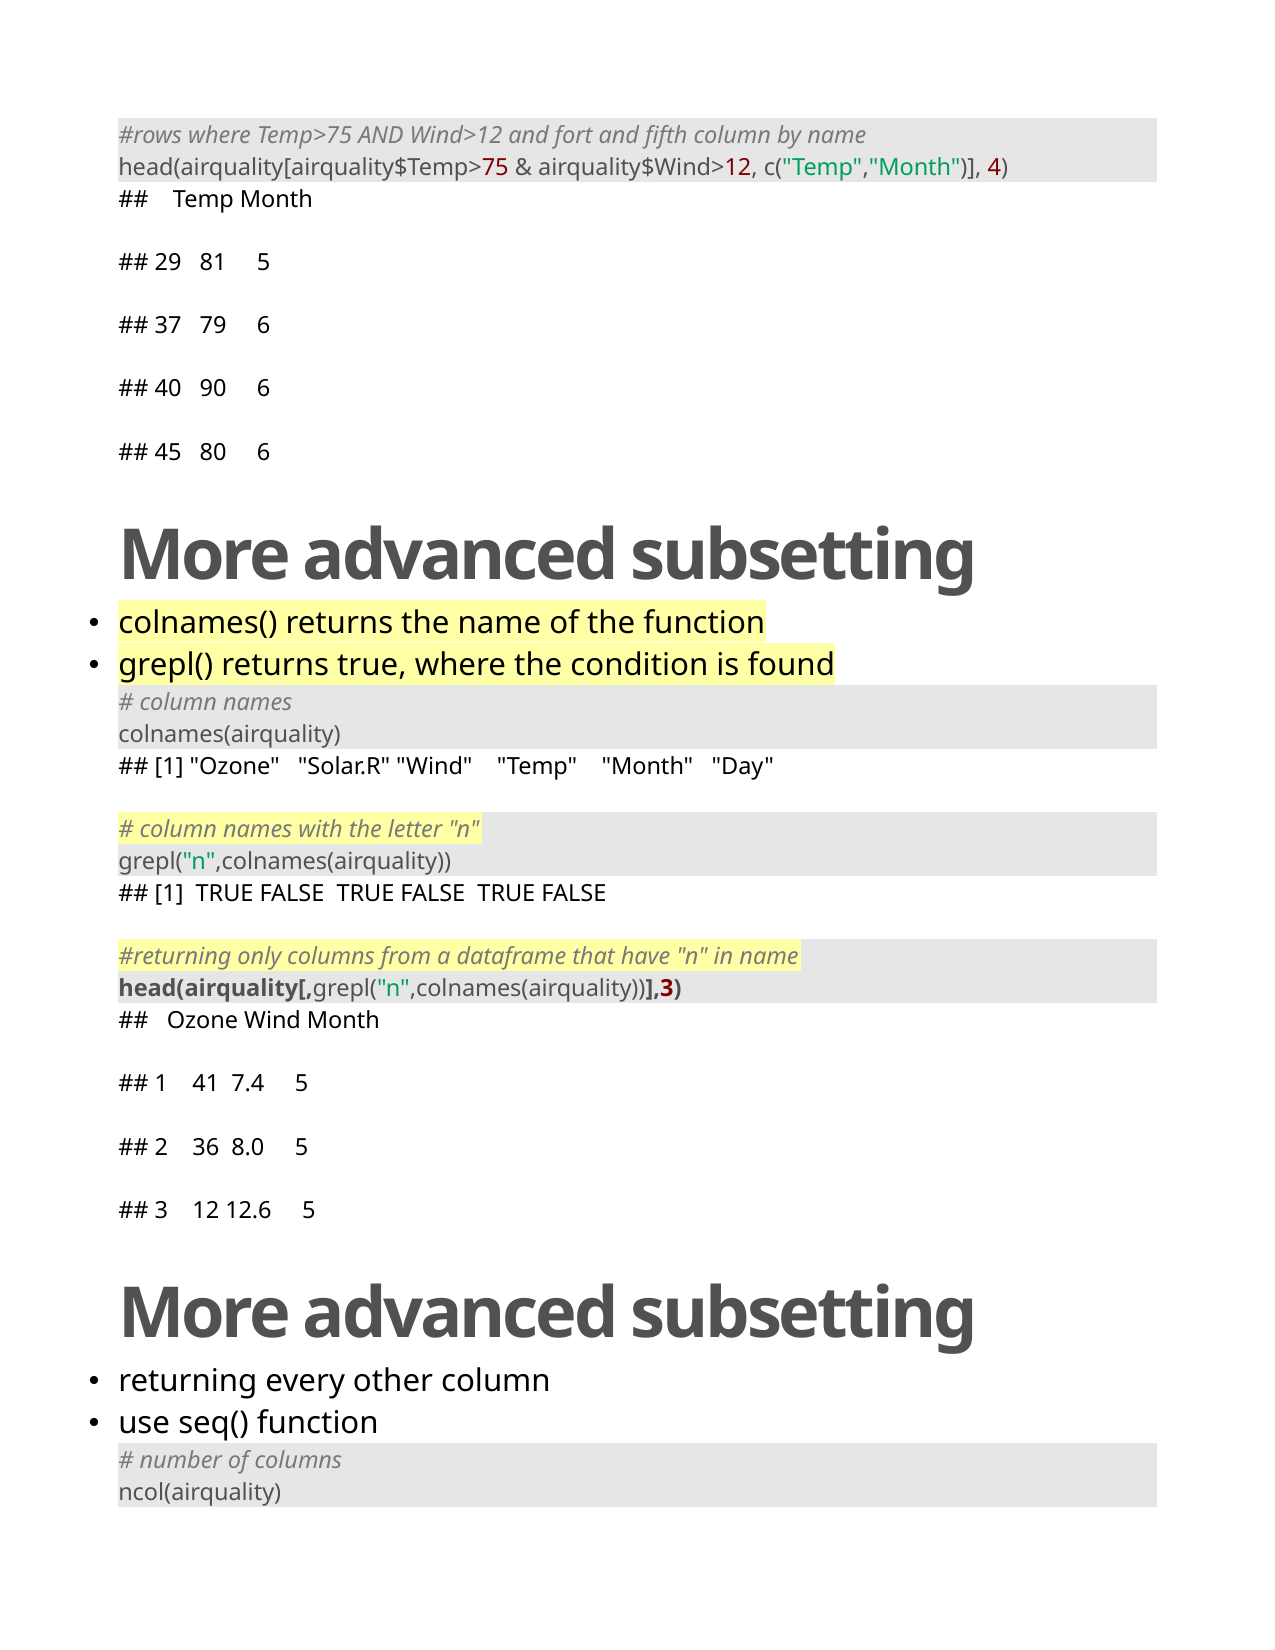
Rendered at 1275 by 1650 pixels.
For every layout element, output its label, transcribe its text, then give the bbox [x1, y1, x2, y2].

text ## 40 90 6 [118, 372, 1157, 404]
text # column names with the letter "n" [118, 812, 1157, 844]
text ## [1] TRUE FALSE TRUE FALSE TRUE FALSE [118, 876, 1157, 908]
text head(airquality[airquality$Temp>75 & airquality$Wind>12, c("Temp","Month")], 4) [118, 150, 1157, 182]
text #returning only columns from a dataframe that have "n" in name [118, 939, 1157, 971]
text ## Temp Month [118, 182, 1157, 214]
text ## [1] "Ozone" "Solar.R" "Wind" "Temp" "Month" "Day" [118, 749, 1157, 781]
text ## 2 36 8.0 5 [118, 1130, 1157, 1162]
text ## 3 12 12.6 5 [118, 1193, 1157, 1225]
text ## Ozone Wind Month [118, 1003, 1157, 1035]
text colnames(airquality) [118, 717, 1157, 749]
text ncol(airquality) [118, 1475, 1157, 1507]
list returning every other column [118, 1358, 1157, 1400]
list grepl() returns true, where the condition is found [118, 642, 1157, 685]
text # number of columns [118, 1443, 1157, 1475]
text ## 37 79 6 [118, 308, 1157, 341]
text ## 1 41 7.4 5 [118, 1067, 1157, 1098]
text grepl("n",colnames(airquality)) [118, 844, 1157, 876]
list colnames() returns the name of the function [118, 600, 1157, 642]
subtitle More advanced subsetting [118, 1256, 1157, 1358]
text ## 29 81 5 [118, 245, 1157, 277]
text ## 45 80 6 [118, 435, 1157, 467]
text #rows where Temp>75 AND Wind>12 and fort and fifth column by name [118, 118, 1157, 150]
text head(airquality[,grepl("n",colnames(airquality))],3) [118, 971, 1157, 1003]
subtitle More advanced subsetting [118, 498, 1157, 600]
text # column names [118, 685, 1157, 717]
list use seq() function [118, 1400, 1157, 1443]
